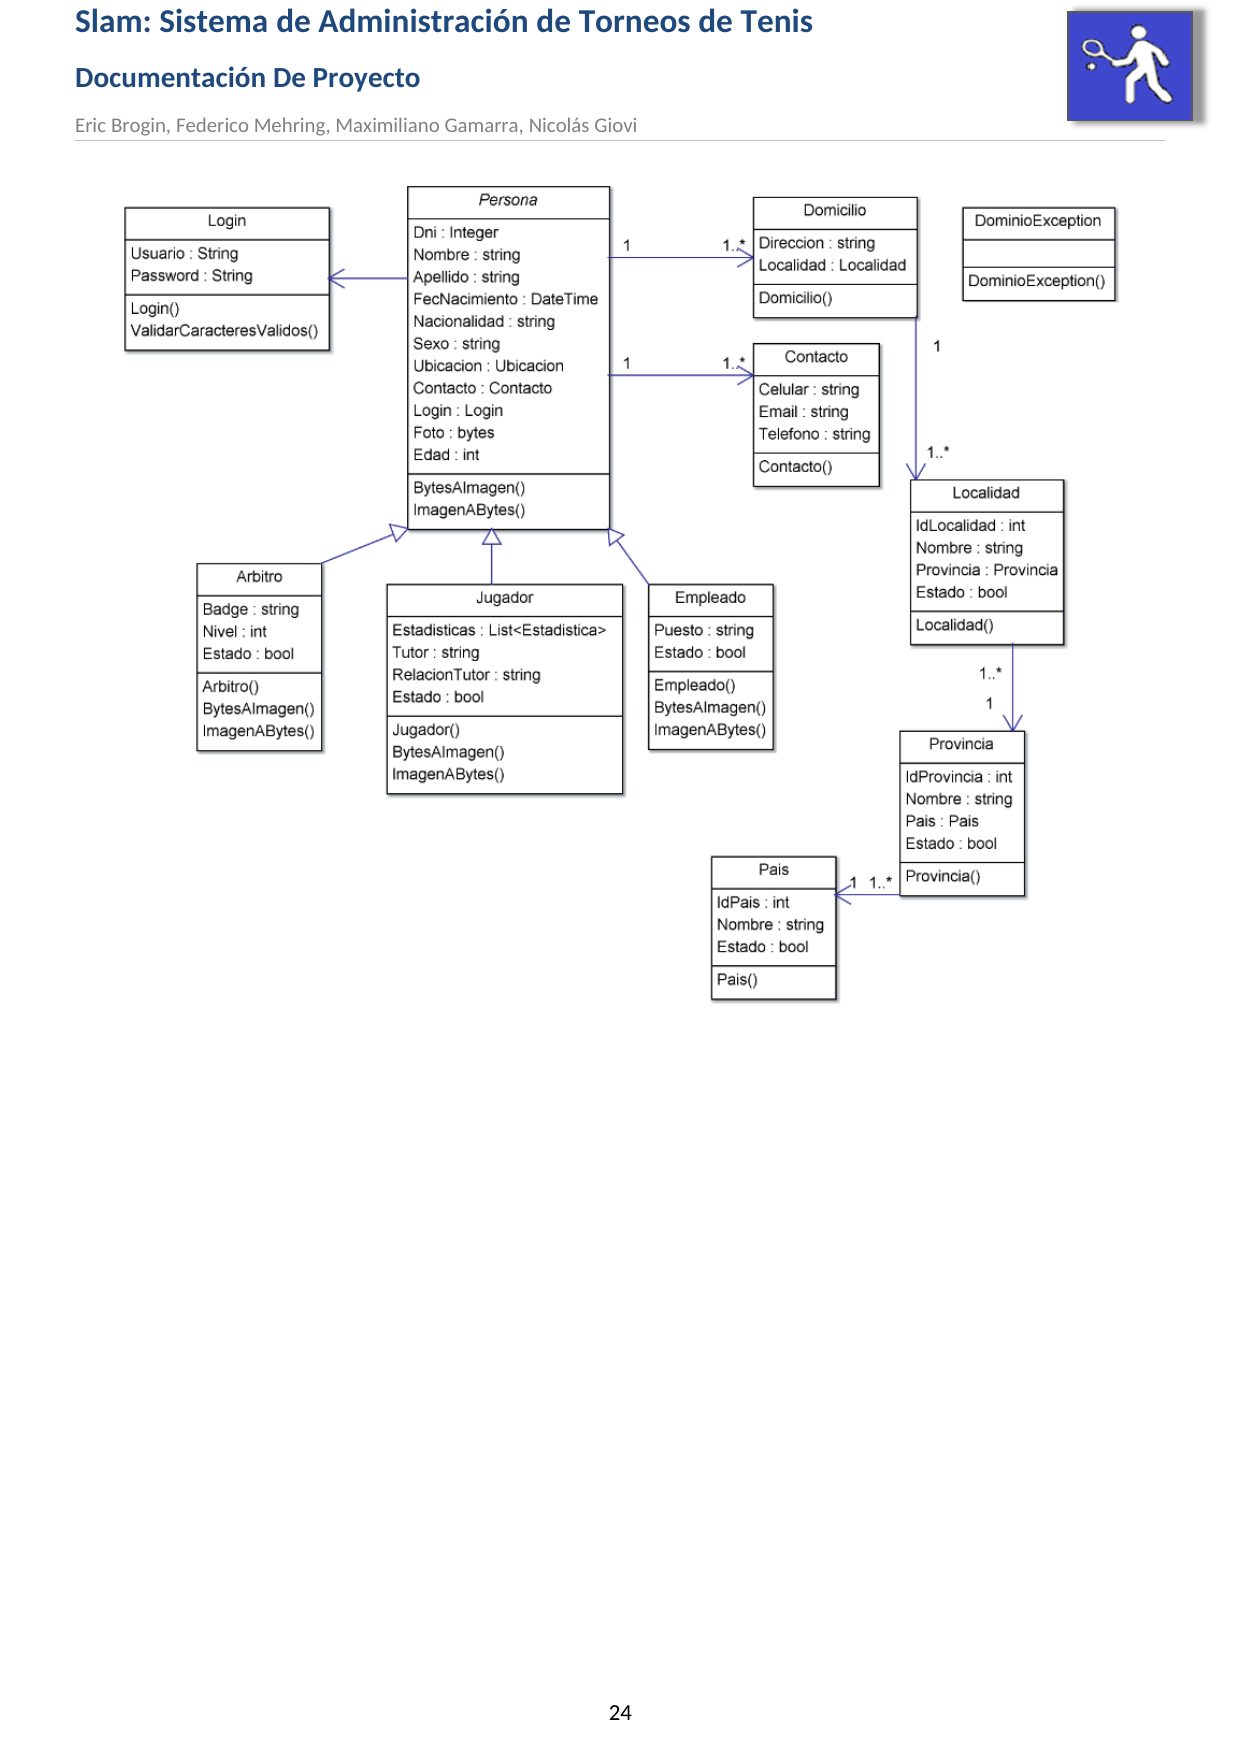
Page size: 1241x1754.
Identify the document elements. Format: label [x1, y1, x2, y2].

picture [1065, 1, 1214, 131]
picture [75, 141, 1166, 1036]
